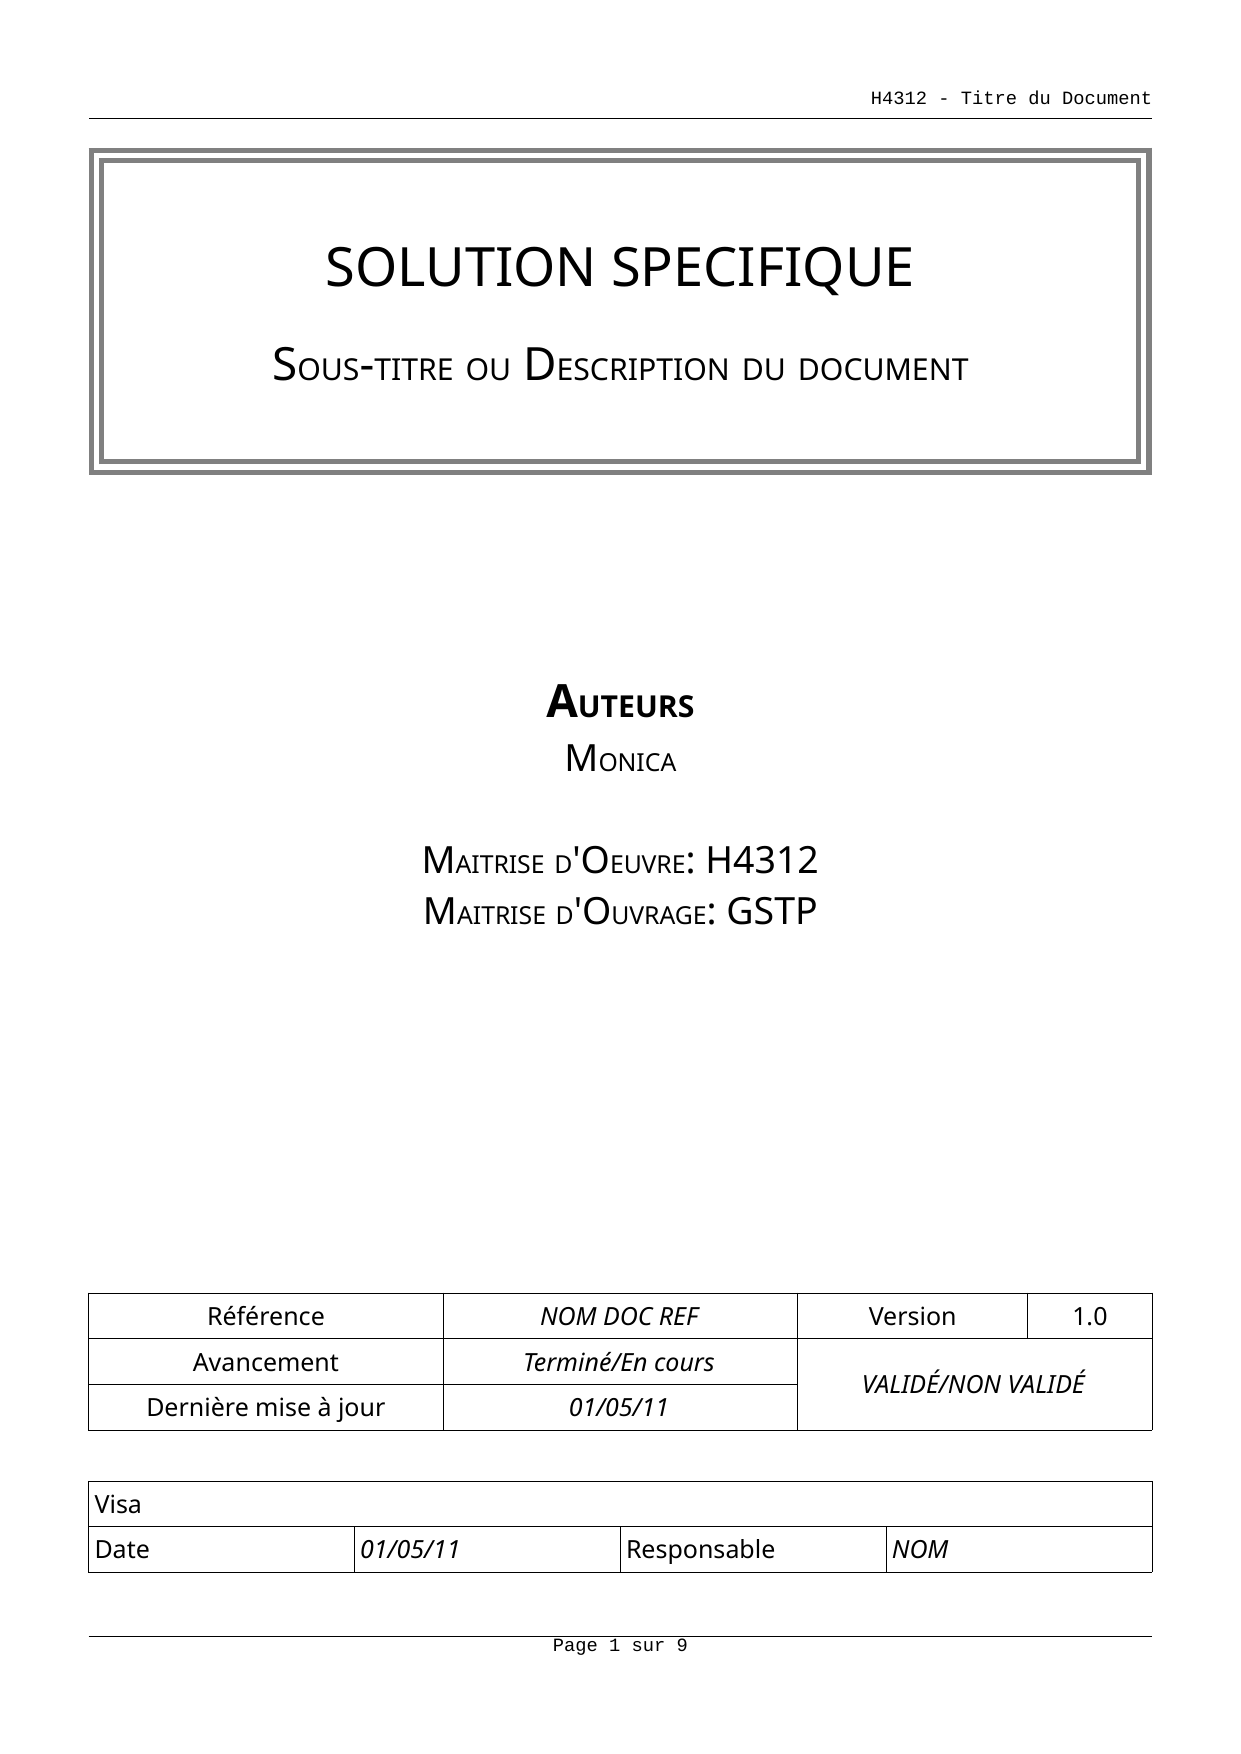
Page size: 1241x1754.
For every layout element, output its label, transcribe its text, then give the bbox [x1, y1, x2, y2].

table_header NOM DOC REF [444, 1294, 797, 1338]
table_cell Dernière mise à jour [89, 1385, 443, 1429]
table_cell Terminé/En cours [444, 1339, 797, 1384]
text Solution SPECIFIQUE [104, 210, 1136, 302]
table_cell Responsable [621, 1527, 886, 1572]
table_header Référence [89, 1294, 443, 1338]
text [94, 210, 99, 302]
table_cell Avancement [89, 1339, 443, 1384]
table_cell Date [89, 1527, 354, 1572]
text Monica [88, 731, 1152, 782]
text Sous-titre ou Description du document [104, 313, 1136, 376]
table_cell 05/01/11 [355, 1527, 620, 1572]
text Maitrise d'Oeuvre: H4312 [88, 833, 1152, 884]
table_header Visa [89, 1482, 1152, 1526]
text [1141, 210, 1146, 302]
text Maitrise d'Ouvrage: GSTP [88, 884, 1152, 935]
table_cell 05/01/11 [444, 1385, 797, 1429]
table_cell NOM [887, 1527, 1152, 1572]
table_header Version [798, 1294, 1027, 1338]
table_cell VALIDÉ/NON VALIDÉ [798, 1339, 1152, 1429]
text Auteurs [88, 669, 1152, 731]
table_header 1.0 [1028, 1294, 1152, 1338]
